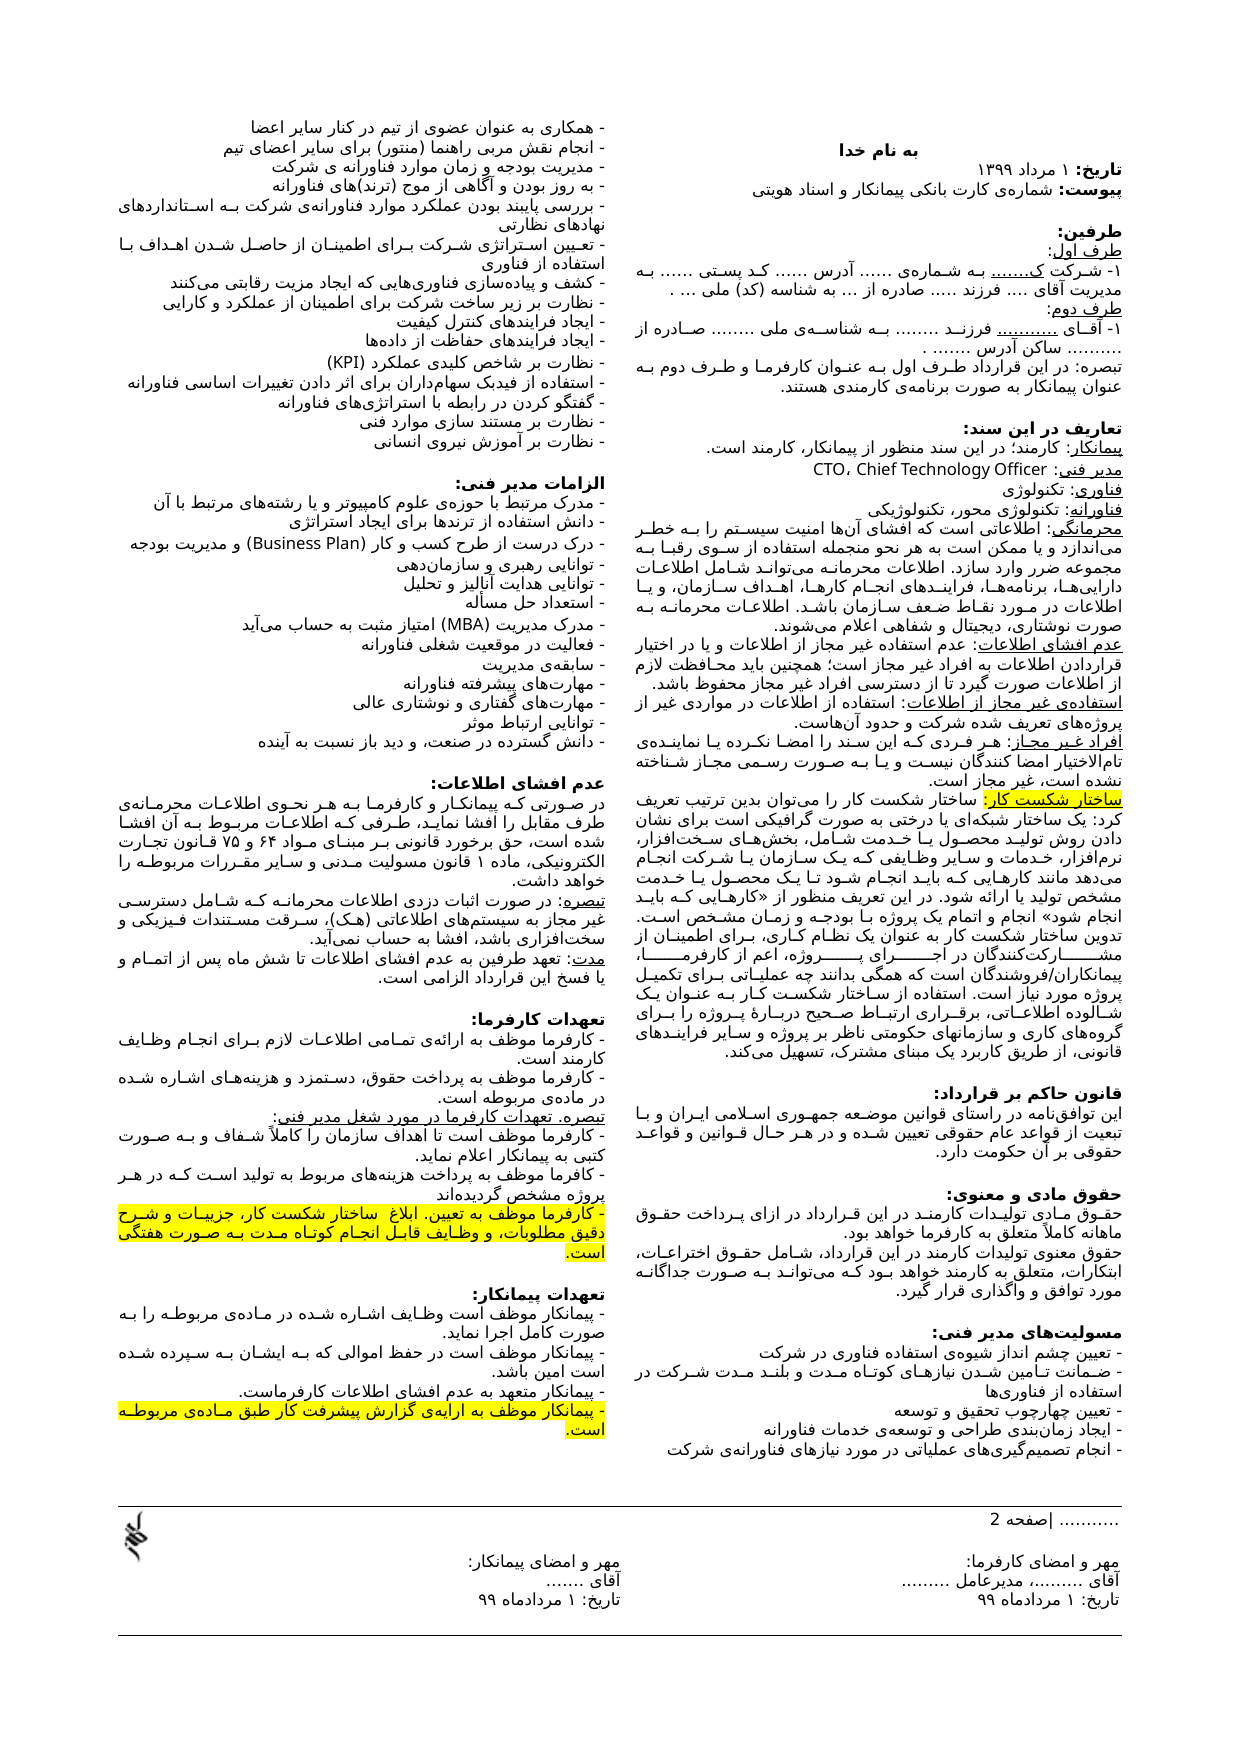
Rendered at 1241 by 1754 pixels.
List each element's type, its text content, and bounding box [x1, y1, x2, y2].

text - مدیریت بودجه و زمان موارد فناورانه ی شرکت [118, 157, 605, 176]
text حقوق معنوی تولیدات کارمند در این قرارداد، شامل حقوق اختراعات، ابتکارات، متعلق به کارمند خواهد بود که می‌تواند به صورت جداگانه مورد توافق و واگذاری قرار گیرد. [635, 1242, 1122, 1301]
text - تعیین چشم انداز شیوه‌ی استفاده فناوری در شرکت [635, 1343, 1122, 1362]
text فناورانه: تکنولوژی محور، تکنولوژیکی [635, 499, 1122, 519]
text طرف اول: [635, 241, 1122, 260]
text - توانایی هدایت آنالیز و تحلیل [118, 574, 605, 593]
text - دانش استفاده از ترند‌ها برای ایجاد استراتژی [118, 512, 605, 532]
text - تعیین استراتژی شرکت برای اطمینان از حاصل شدن اهداف با استفاده از فناوری [118, 234, 605, 273]
text - توانایی رهبری و سازمان‌دهی [118, 554, 605, 574]
text - پیمانکار متعهد به عدم افشای اطلاعات کارفرماست. [118, 1381, 605, 1401]
text - دانش گسترده در صنعت، و دید باز نسبت به آینده [118, 732, 605, 751]
text محرمانگی: اطلاعاتی است که افشای آن‌ها امنیت سیستم را به خطر می‌اندازد و یا ممکن است به هر نحو منجمله استفاده از سوی رقبا به مجموعه ضرر وارد سازد. اطلاعات محرمانه می‌تواند شامل اطلاعات دارایی‌ها، برنامه‌ها، فرایند‌های انجام کارها، اهداف سازمان، و یا اطلاعات در مورد نقاط ضعف سازمان باشد. اطلاعات محرمانه به صورت نوشتاری، دیجیتال و شفاهی اعلام می‌شوند. [635, 519, 1122, 635]
text الزامات مدیر فنی: [118, 473, 605, 493]
text - نظارت بر مستند سازی موارد فنی [118, 412, 605, 431]
text تاریخ: ۱ مرداد ۱۳۹۹ [635, 160, 1122, 179]
text حقوق مادی و معنوی: [635, 1184, 1122, 1204]
text طرفین: [635, 222, 1122, 241]
text - انجام نقش مربی راهنما (منتور) برای سایر اعضای تیم [118, 137, 605, 157]
text در صورتی که پیمانکار و کارفرما به هر نحوی اطلاعات محرمانه‌ی طرف مقابل را افشا نماید، طرفی که اطلاعات مربوط به آن افشا شده است، حق برخورد قانونی بر مبنای مواد ۶۴ و ۷۵ قانون تجارت الکترونیکی، ماده ۱ قانون مسولیت مدنی و سایر مقررات مربوطه را خواهد داشت. [118, 793, 605, 890]
text - ایجاد فرایند‌های حفاظت از داده‌ها [118, 331, 605, 351]
text - همکاری به عنوان عضوی از تیم در کنار سایر اعضا [118, 118, 605, 137]
text - مهارت‌های گفتاری و نوشتاری عالی [118, 693, 605, 713]
text - مدرک مرتبط با حوزه‌ی علوم کامپیوتر و یا رشته‌های مرتبط با آن [118, 493, 605, 512]
text - استفاده از فیدبک سهام‌داران برای اثر دادن تغییرات اساسی فناورانه [118, 373, 605, 393]
text - نظارت بر شاخص کلیدی عملکرد (KPI) [118, 351, 605, 373]
text تبصره. تعهدات کارفرما در مورد شغل مدیر فنی: [118, 1107, 605, 1126]
text - بررسی پایبند بودن عملکرد موارد فناورانه‌ی شرکت به استاندارد‌های نهاد‌های نظارتی [118, 196, 605, 234]
text - کافرما موظف به پرداخت هزینه‌های مربوط به تولید است که در هر پروژه مشخص گردیده‌اند [118, 1165, 605, 1204]
text - نظارت بر زیر ساخت شرکت برای اطمینان از عملکرد و کارایی [118, 292, 605, 312]
text - نظارت بر آموزش نیروی انسانی [118, 431, 605, 451]
text ساختار شکست کار: ساختار شکست کار را می‌توان بدین ترتیب تعریف کرد: یک ساختار شبکه‌ای یا درختی به صورت گرافیکی است برای نشان دادن روش تولید محصول یا خدمت شامل، بخش‌های سخت‌افزار، نرم‌افزار، خدمات و سایر وظایفی که یک سازمان یا شرکت انجام می‌دهد مانند کارهایی که باید انجام شود تا یک محصول یا خدمت مشخص تولید یا ارائه شود. در این تعریف منظور از «کارهایی که باید انجام شود» انجام و اتمام یک پروژه با بودجه و زمان مشخص است. تدوین ساختار شکست کار به عنوان یک نظام کاری، برای اطمینان از مشارکت‌کنندگان در اجرای پروژه، اعم از کارفرما، پیمانکاران/فروشندگان است که همگی بدانند چه عملیاتی برای تکمیل پروژه مورد نیاز است. استفاده از ساختار شکست کار به عنوان یک شالوده اطلاعاتی، برقراری ارتباط صحیح دربارهٔ پروژه را برای گروه‌های کاری و سازمانهای حکومتی ناظر بر پروژه و سایر فرایندهای قانونی، از طریق کاربرد یک مبنای مشترک، تسهیل می‌کند. [635, 790, 1122, 1061]
text - تعیین چهارچوب تحقیق و توسعه [635, 1401, 1122, 1420]
text استفاده‌ی غیر مجاز از اطلاعات: استفاده از اطلاعات در مواردی غیر از پروژه‌های تعریف شده شرکت و حدود آن‌هاست. [635, 693, 1122, 732]
text - ضمانت تامین شدن نیاز‌های کوتاه مدت و بلند مدت شرکت در استفاده از فناوری‌ها [635, 1362, 1122, 1401]
text - پیمانکار موظف به ارایه‌ی گزارش پیشرفت کار طبق ماده‌ی مربوطه است. [118, 1401, 605, 1439]
text - کارفرما موظف به تعیین. ابلاغ ساختار شکست کار، جزییات و شرح دقیق مطلوبات، و وظایف قابل انجام کوتاه مدت به صورت هفتگی است. [118, 1204, 605, 1262]
text پیوست: شماره‌ی کارت بانکی پیمانکار و اسناد هویتی [635, 179, 1122, 199]
text - ایجاد فرایند‌های کنترل کیفیت [118, 312, 605, 331]
text - فعالیت در موقعیت شغلی فناورانه [118, 635, 605, 654]
text - پیمانکار موظف است وظایف اشاره شده در ماده‌ی مربوطه را به صورت کامل اجرا نماید. [118, 1304, 605, 1343]
text تبصره: در صورت اثبات دزدی اطلاعات محرمانه که شامل دسترسی غیر مجاز به سیستم‌های اطلاعاتی (هک)، سرقت مستندات فیزیکی و سخت‌افزاری باشد، افشا به حساب نمی‌آید. [118, 890, 605, 948]
text - مهارت‌های پیشرفته فناورانه [118, 674, 605, 693]
text - کارفرما موظف به ارائه‌ی تمامی اطلاعات لازم برای انجام وظایف کارمند است. [118, 1029, 605, 1068]
text این توافق‌نامه در راستای قوانین موضعه جمهوری اسلامی ایران و با تبعیت از قواعد عام حقوقی تعیین شده و در هر حال قوانین و قواعد حقوقی بر آن حکومت دارد. [635, 1103, 1122, 1162]
text مسولیت‌های مدیر فنی: [635, 1323, 1122, 1343]
text فناوری: تکنولوژی [635, 480, 1122, 499]
text - کارفرما موظف به پرداخت حقوق، دستمزد و هزینه‌های اشاره شده در ماده‌ی مربوطه است. [118, 1068, 605, 1107]
text تعهدات پیمانکار: [118, 1284, 605, 1304]
text افراد غیر مجاز: هر فردی که این سند را امضا نکرده یا نماینده‌ی تام‌الاختیار امضا کنندگان نیست و یا به صورت رسمی مجاز شناخته نشده است، غیر مجاز است. [635, 732, 1122, 790]
text - توانایی ارتباط موثر [118, 713, 605, 732]
text ۱- شرکت ک……. به شماره‌ی …… آدرس …… کد پستی …… به مدیریت آقای …. فرزند ….. صادره از … به شناسه (کد) ملی … . [635, 260, 1122, 299]
text - ایجاد زمان‌بندی طراحی و توسعه‌ی خدمات فناورانه [635, 1420, 1122, 1439]
text تعهدات کارفرما: [118, 1010, 605, 1029]
text عدم افشای اطلاعات: [118, 774, 605, 793]
text مدیر فنی: CTO، Chief Technology Officer [635, 457, 1122, 480]
text قانون حاکم بر قرارداد: [635, 1084, 1122, 1103]
text عدم افشای اطلاعات: عدم استفاده غیر مجاز از اطلاعات و یا در اختیار قراردادن اطلاعات به افراد غیر مجاز است؛ همچنین باید محافظت لازم از اطلاعات صورت گیرد تا از دسترسی افراد غیر مجاز محفوظ باشد. [635, 635, 1122, 693]
text به نام خدا [635, 141, 1122, 160]
text تعاریف در این سند: [635, 419, 1122, 438]
text مدت: تعهد طرفین به عدم افشای اطلاعات تا شش ماه پس از اتمام و یا فسخ این قرارداد الزامی است. [118, 948, 605, 987]
text حقوق مادی تولیدات کارمند در این قرارداد در ازای پرداخت حقوق ماهانه کاملاً متعلق به کارفرما خواهد بود. [635, 1204, 1122, 1242]
text - انجام تصمیم‌گیری‌های عملیاتی در مورد نیاز‌های فناورانه‌ی شرکت [635, 1439, 1122, 1459]
text پیمانکار: کارمند؛ در این سند منظور از پیمانکار، کارمند است. [635, 438, 1122, 457]
text - سابقه‌ی مدیریت [118, 654, 605, 674]
text - پیمانکار موظف است در حفظ اموالی که به ایشان به سپرده شده است امین باشد. [118, 1343, 605, 1381]
text - درک درست از طرح کسب و کار (Business Plan) و مدیریت بودجه [118, 532, 605, 554]
text - به روز بودن و آگاهی از موج (ترند)های فناورانه [118, 176, 605, 196]
text - استعداد حل مسأله [118, 593, 605, 612]
text طرف دوم: [635, 299, 1122, 318]
text - کارفرما موظف است تا اهداف سازمان را کاملاً شفاف و به صورت کتبی به پیمانکار اعلام نماید. [118, 1126, 605, 1165]
text - مدرک مدیریت (MBA) امتیاز مثبت به حساب می‌آید [118, 612, 605, 635]
picture [124, 1510, 148, 1563]
text - گفتگو کردن در رابطه با استراتژی‌های فناورانه [118, 393, 605, 412]
text ۱- آقای ……….. فرزند …….. به شناسه‌ی ملی …….. صادره از ………. ساکن آدرس ……. . [635, 318, 1122, 357]
text تبصره: در این قرارداد طرف اول به عنوان کارفرما و طرف دوم به عنوان پیمانکار به صورت برنامه‌ی کارمندی هستند. [635, 357, 1122, 396]
text - کشف و پیاده‌سازی فناوری‌هایی که ایجاد مزیت رقابتی می‌کنند [118, 273, 605, 292]
